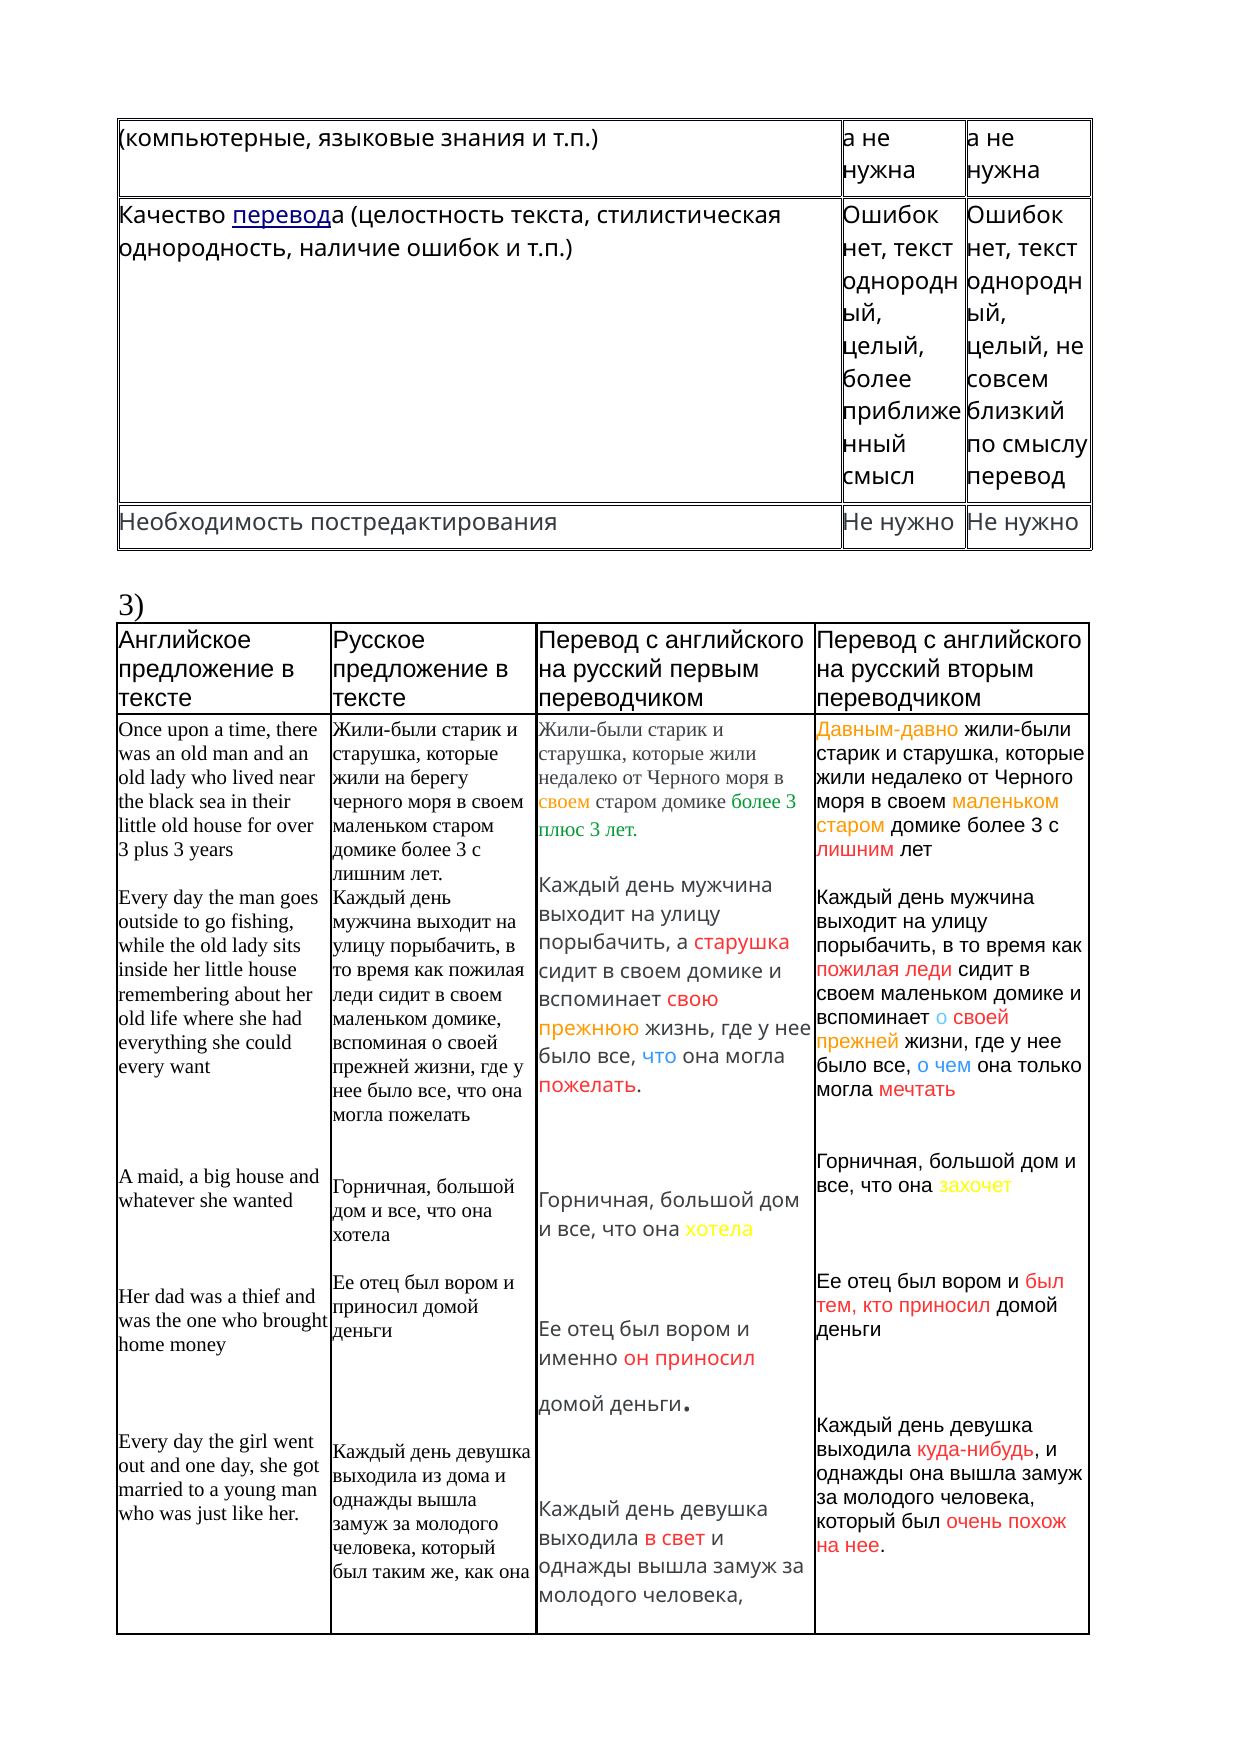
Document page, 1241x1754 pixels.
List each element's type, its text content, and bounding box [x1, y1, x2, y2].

table_cell Ошибок нет, текст однородный, целый, не совсем близкий по смыслу перевод [968, 199, 1090, 502]
table_cell Жили-были старик и старушка, которые жили недалеко от Черного моря в своем старом домике более 3 плюс 3 лет. Каждый день мужчина выходит на улицу порыбачить, а старушка сидит в своем домике и вспоминает свою прежнюю жизнь, где у нее было все, что она могла пожелать. Горничная, большой дом и все, что она хотела Ее отец был вором и именно он приносил домой деньги. Каждый день девушка выходила в свет и однажды вышла замуж за молодого человека, [538, 715, 814, 1633]
table_cell Ошибок нет, текст однородный, целый, более приближенный смысл [844, 199, 965, 502]
table_cell (компьютерные, языковые знания и т.п.) [120, 121, 841, 196]
table_header Перевод с английского на русский первым переводчиком [538, 624, 814, 713]
table_cell Подготовка не нужна [844, 121, 965, 196]
text 3) [118, 550, 1122, 622]
table_cell Качество перевода (целостность текста, стилистическая однородность, наличие ошибок и т.п.) [120, 199, 841, 502]
table_cell Давным-давно жили-были старик и старушка, которые жили недалеко от Черного моря в своем маленьком старом домике более 3 с лишним лет Каждый день мужчина выходит на улицу порыбачить, в то время как пожилая леди сидит в своем маленьком домике и вспоминает о своей прежней жизни, где у нее было все, о чем она только могла мечтать Горничная, большой дом и все, что она захочет Ее отец был вором и был тем, кто приносил домой деньги Каждый день девушка выходила куда-нибудь, и однажды она вышла замуж за молодого человека, который был очень похож на нее. [816, 715, 1088, 1633]
table_cell Жили-были старик и старушка, которые жили на берегу черного моря в своем маленьком старом домике более 3 с лишним лет. Каждый день мужчина выходит на улицу порыбачить, в то время как пожилая леди сидит в своем маленьком домике, вспоминая о своей прежней жизни, где у нее было все, что она могла пожелать Горничная, большой дом и все, что она хотела Ее отец был вором и приносил домой деньги Каждый день девушка выходила из дома и однажды вышла замуж за молодого человека, который был таким же, как она [332, 715, 535, 1633]
table_header Перевод с английского на русский вторым переводчиком [816, 624, 1088, 713]
table_cell Once upon a time, there was an old man and an old lady who lived near the black sea in their little old house for over 3 plus 3 years Every day the man goes outside to go fishing, while the old lady sits inside her little house remembering about her old life where she had everything she could every want A maid, a big house and whatever she wanted Her dad was a thief and was the one who brought home money Every day the girl went out and one day, she got married to a young man who was just like her. [118, 715, 330, 1633]
table_cell Не нужно [844, 506, 965, 547]
table_header Русское предложение в тексте [332, 624, 535, 713]
table_cell Не нужно [968, 506, 1090, 547]
table_cell Подготовка не нужна [968, 121, 1090, 196]
table_header Английское предложение в тексте [118, 624, 330, 713]
table_cell Необходимость постредактирования [120, 506, 841, 547]
